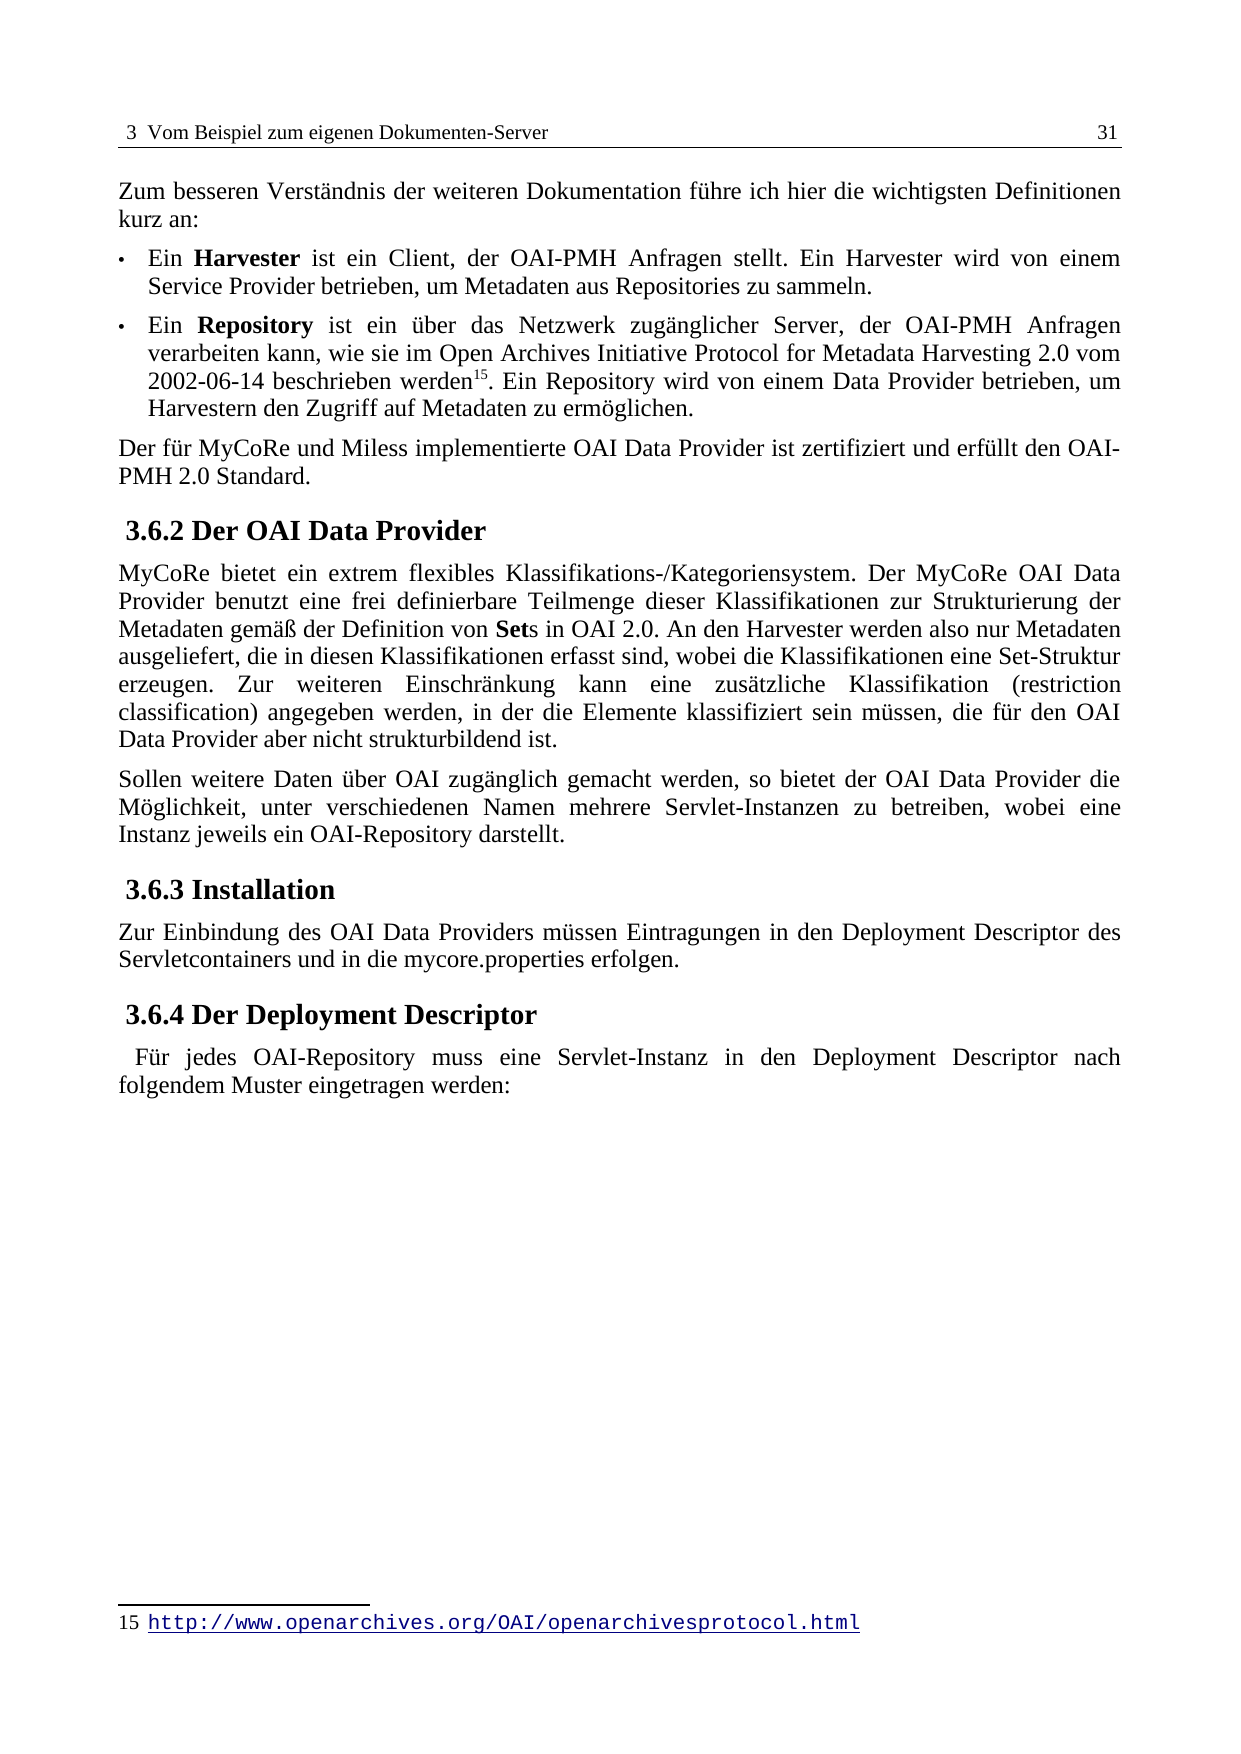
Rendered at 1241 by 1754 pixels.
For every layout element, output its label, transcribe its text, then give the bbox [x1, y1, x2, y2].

text MyCoRe bietet ein extrem flexibles Klassifikations-/Kategoriensystem. Der MyCoRe OAI Data Provider benutzt eine frei definierbare Teilmenge dieser Klassifikationen zur Strukturierung der Metadaten gemäß der Definition von Sets in OAI 2.0. An den Harvester werden also nur Metadaten ausgeliefert, die in diesen Klassifikationen erfasst sind, wobei die Klassifikationen eine Set-Struktur erzeugen. Zur weiteren Einschränkung kann eine zusätzliche Klassifikation (restriction classification) angegeben werden, in der die Elemente klassifiziert sein müssen, die für den OAI Data Provider aber nicht strukturbildend ist. [118, 559, 1122, 753]
subtitle Der OAI Data Provider [118, 514, 1122, 547]
text Zur Einbindung des OAI Data Providers müssen Eintragungen in den Deployment Descriptor des Servletcontainers und in die mycore.properties erfolgen. [118, 918, 1122, 973]
text Sollen weitere Daten über OAI zugänglich gemacht werden, so bietet der OAI Data Provider die Möglichkeit, unter verschiedenen Namen mehrere Servlet-Instanzen zu betreiben, wobei eine Instanz jeweils ein OAI-Repository darstellt. [118, 765, 1122, 848]
list Ein Harvester ist ein Client, der OAI-PMH Anfragen stellt. Ein Harvester wird von einem Service Provider betrieben, um Metadaten aus Repositories zu sammeln. [118, 244, 1122, 300]
list Ein Repository ist ein über das Netzwerk zugänglicher Server, der OAI-PMH Anfragen verarbeiten kann, wie sie im Open Archives Initiative Protocol for Metadata Harvesting 2.0 vom 2002-06-14 beschrieben werden. Ein Repository wird von einem Data Provider betrieben, um Harvestern den Zugriff auf Metadaten zu ermöglichen. [118, 311, 1122, 422]
text Für jedes OAI-Repository muss eine Servlet-Instanz in den Deployment Descriptor nach folgendem Muster eingetragen werden: [118, 1043, 1122, 1098]
text Der für MyCoRe und Miless implementierte OAI Data Provider ist zertifiziert und erfüllt den OAI-PMH 2.0 Standard. [118, 434, 1122, 489]
subtitle Der Deployment Descriptor [118, 998, 1122, 1031]
subtitle Installation [118, 873, 1122, 905]
list http://www.openarchives.org/OAI/openarchivesprotocol.html [118, 1611, 1122, 1636]
text Zum besseren Verständnis der weiteren Dokumentation führe ich hier die wichtigsten Definitionen kurz an: [118, 177, 1122, 232]
